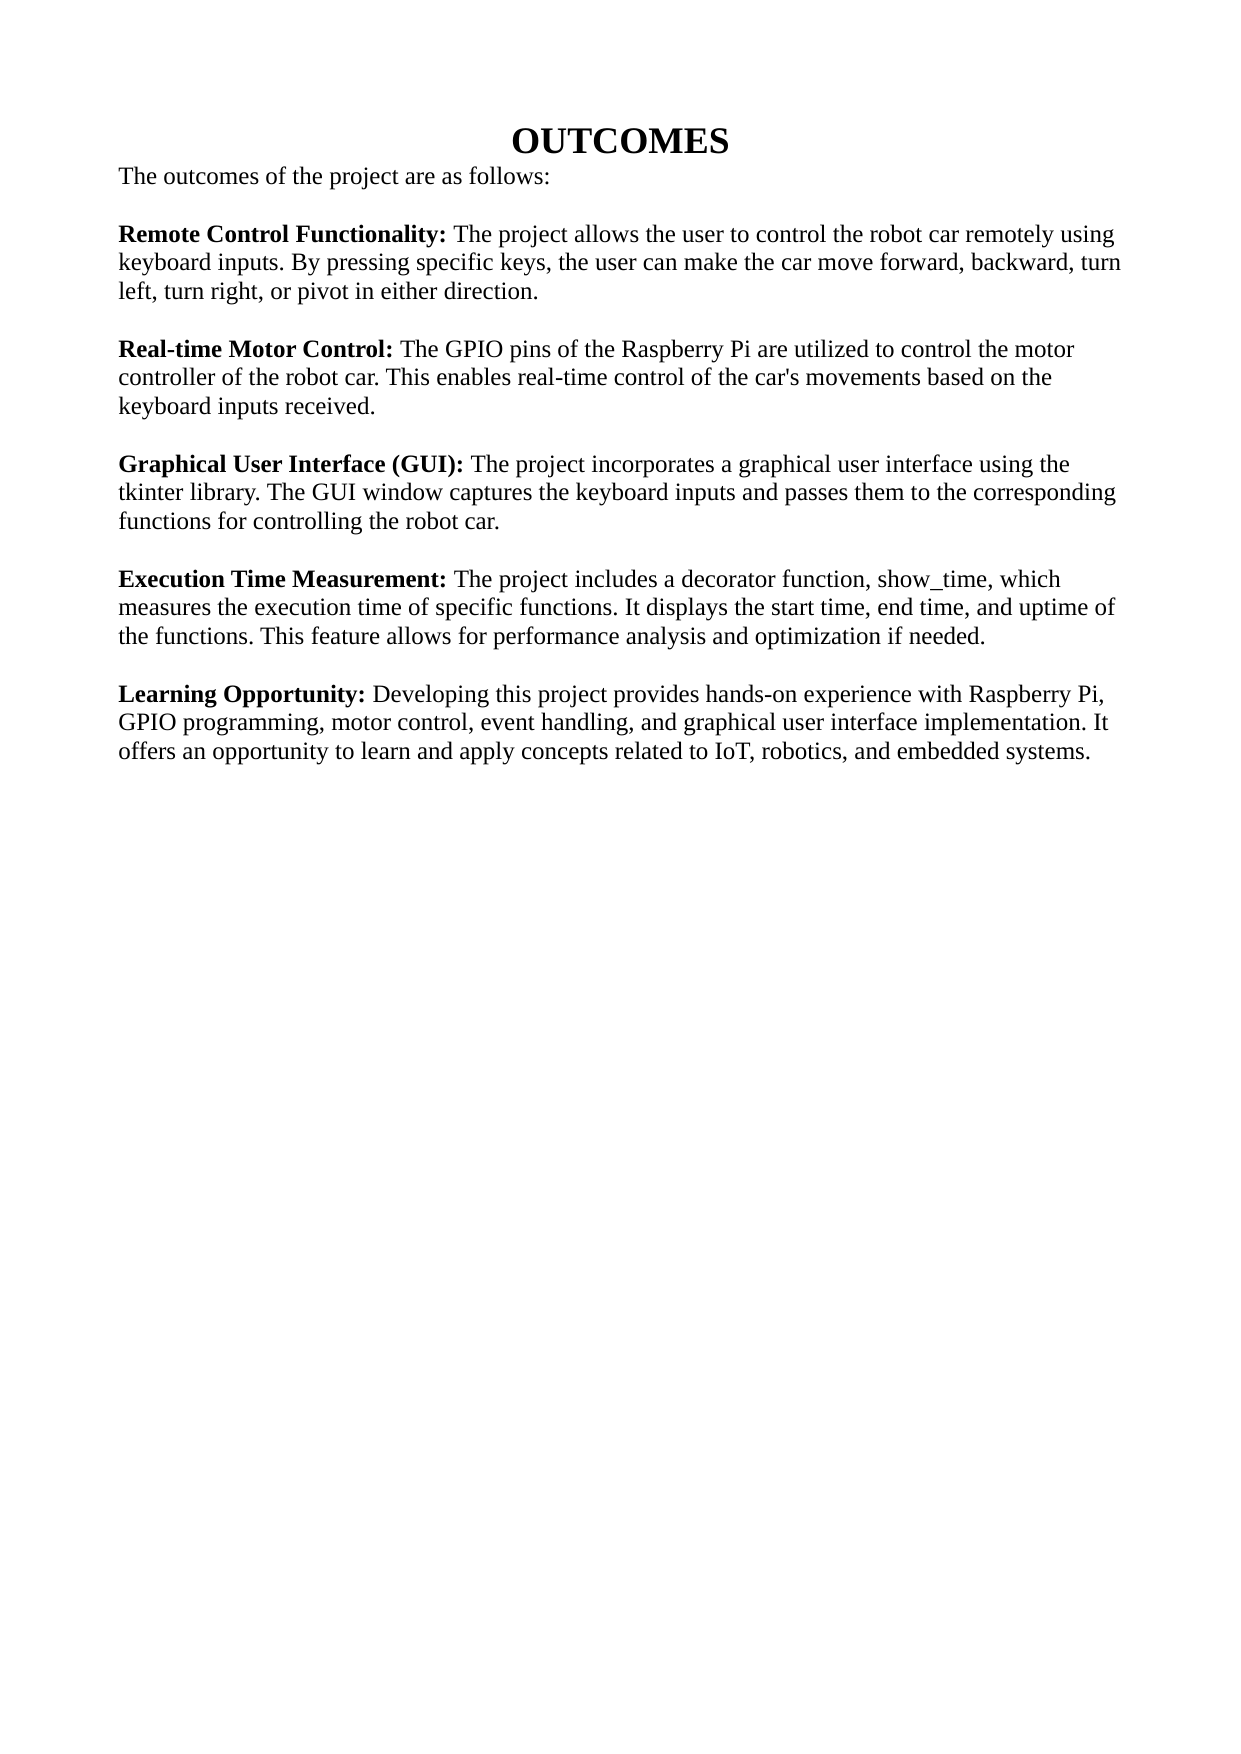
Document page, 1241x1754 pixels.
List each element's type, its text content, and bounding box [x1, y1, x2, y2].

text Execution Time Measurement: The project includes a decorator function, show_time, which measures the execution time of specific functions. It displays the start time, end time, and uptime of the functions. This feature allows for performance analysis and optimization if needed. [118, 564, 1122, 650]
text Learning Opportunity: Developing this project provides hands-on experience with Raspberry Pi, GPIO programming, motor control, event handling, and graphical user interface implementation. It offers an opportunity to learn and apply concepts related to IoT, robotics, and embedded systems. [118, 679, 1122, 765]
text Real-time Motor Control: The GPIO pins of the Raspberry Pi are utilized to control the motor controller of the robot car. This enables real-time control of the car's movements based on the keyboard inputs received. [118, 334, 1122, 420]
text Remote Control Functionality: The project allows the user to control the robot car remotely using keyboard inputs. By pressing specific keys, the user can make the car move forward, backward, turn left, turn right, or pivot in either direction. [118, 219, 1122, 305]
text Graphical User Interface (GUI): The project incorporates a graphical user interface using the tkinter library. The GUI window captures the keyboard inputs and passes them to the corresponding functions for controlling the robot car. [118, 449, 1122, 535]
text The outcomes of the project are as follows: [118, 161, 1122, 190]
text OUTCOMES [118, 118, 1122, 161]
